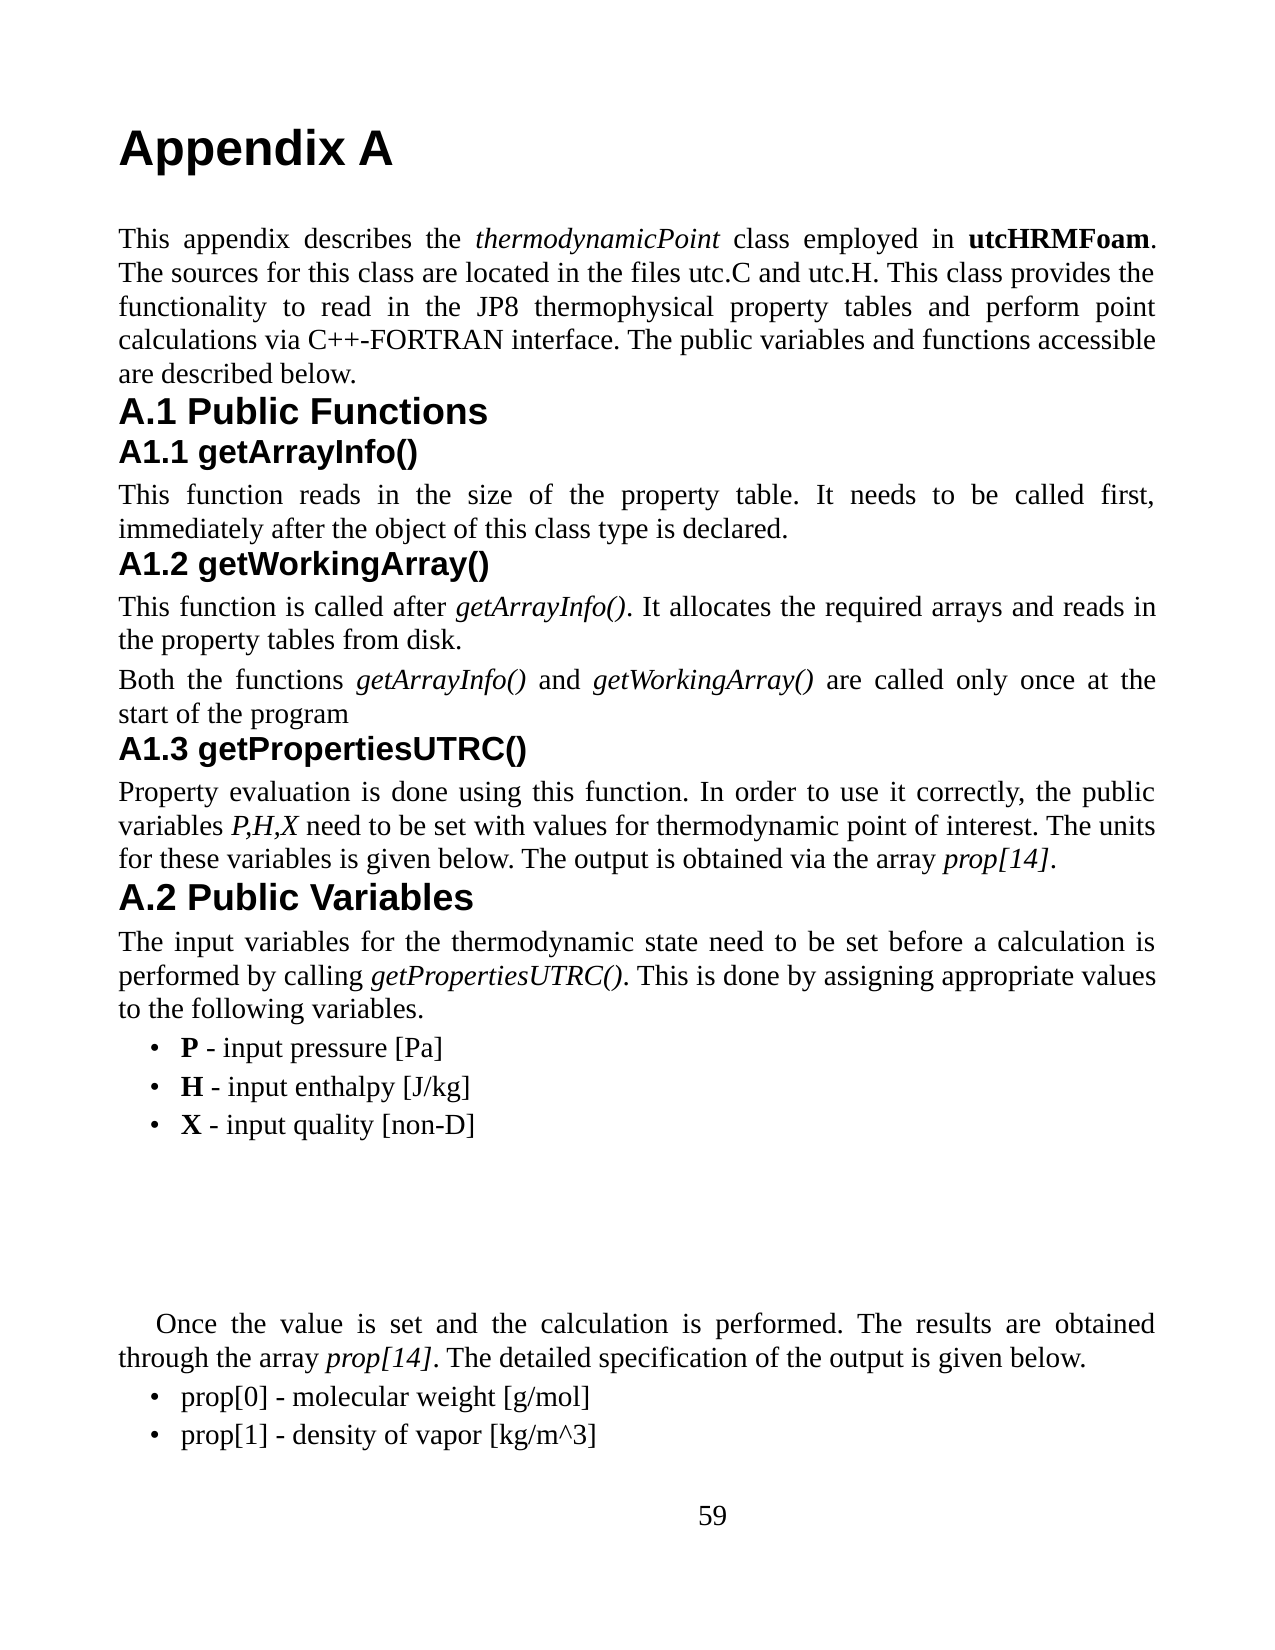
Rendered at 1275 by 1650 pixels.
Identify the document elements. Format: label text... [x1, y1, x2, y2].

text • H - input enthalpy [J/kg] [149, 1069, 1157, 1102]
text Once the value is set and the calculation is performed. The results are obtained through the array prop[14]. The detailed specification of the output is given below. [118, 1306, 1157, 1373]
text Both the functions getArrayInfo() and getWorkingArray() are called only once at the start of the program [118, 662, 1157, 729]
subtitle A1.1 getArrayInfo() [118, 432, 1157, 471]
subtitle Appendix A [118, 118, 1157, 176]
subtitle A1.2 getWorkingArray() [118, 544, 1157, 583]
text The input variables for the thermodynamic state need to be set before a calculation is performed by calling getPropertiesUTRC(). This is done by assigning appropriate values to the following variables. [118, 924, 1157, 1025]
subtitle A1.3 getPropertiesUTRC() [118, 729, 1157, 768]
subtitle A.1 Public Functions [118, 389, 1157, 432]
subtitle A.2 Public Variables [118, 875, 1157, 918]
text • P - input pressure [Pa] [149, 1030, 1157, 1063]
text This function is called after getArrayInfo(). It allocates the required arrays and reads in the property tables from disk. [118, 589, 1157, 656]
text This appendix describes the thermodynamicPoint class employed in utcHRMFoam. The sources for this class are located in the files utc.C and utc.H. This class provides the functionality to read in the JP8 thermophysical property tables and perform point calculations via C++-FORTRAN interface. The public variables and functions accessible are described below. [118, 222, 1157, 389]
text Property evaluation is done using this function. In order to use it correctly, the public variables P,H,X need to be set with values for thermodynamic point of interest. The units for these variables is given below. The output is obtained via the array prop[14]. [118, 774, 1157, 875]
text • prop[0] - molecular weight [g/mol] [149, 1379, 1157, 1412]
text • prop[1] - density of vapor [kg/m^3] [149, 1417, 1157, 1451]
text • X - input quality [non-D] [149, 1107, 1157, 1141]
text This function reads in the size of the property table. It needs to be called first, immediately after the object of this class type is declared. [118, 477, 1157, 544]
